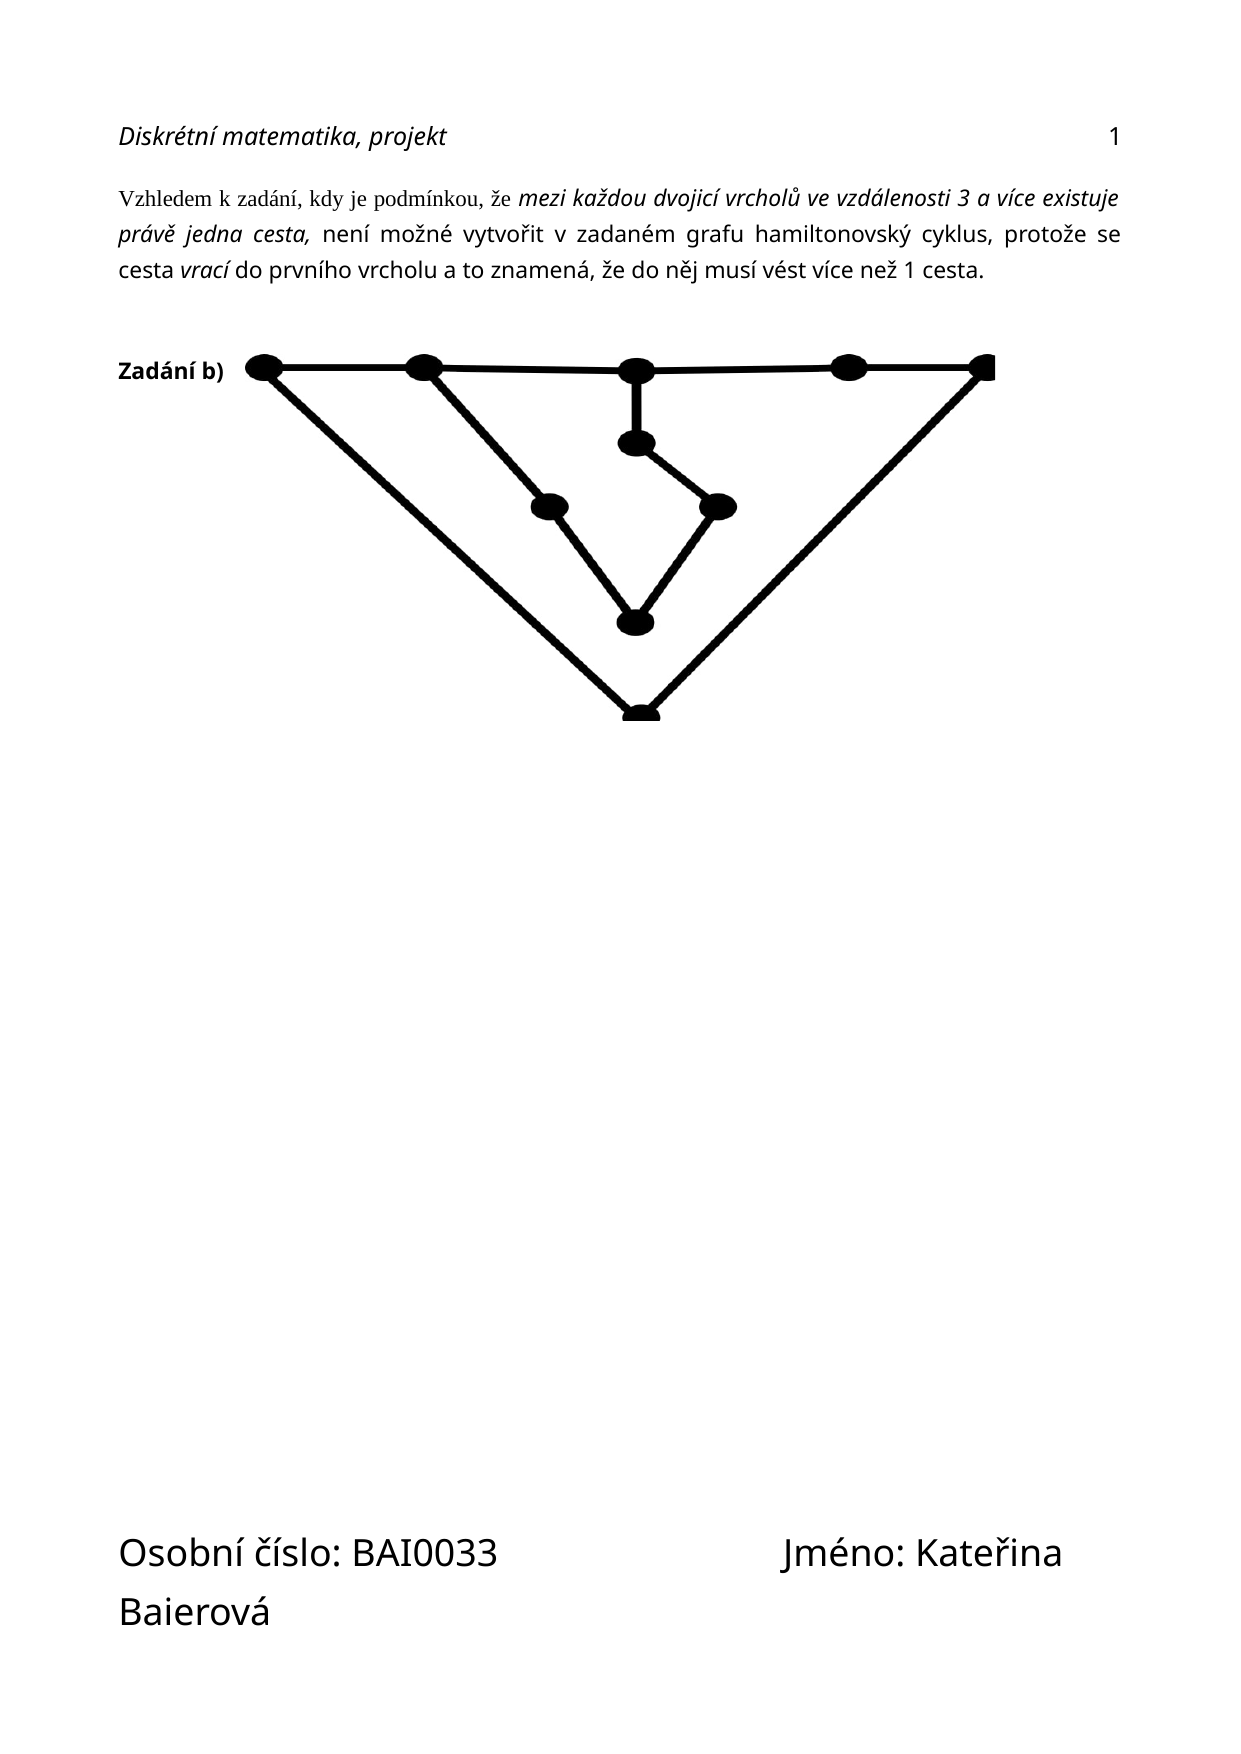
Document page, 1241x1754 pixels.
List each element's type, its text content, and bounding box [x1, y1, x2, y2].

picture [245, 354, 995, 721]
text Zadání b) [118, 354, 245, 386]
text Vzhledem k zadání, kdy je podmínkou, že mezi každou dvojicí vrcholů ve vzdálenosti 3 a více existuje právě jedna cesta, není možné vytvořit v zadaném grafu hamiltonovský cyklus, protože se cesta vrací do prvního vrcholu a to znamená, že do něj musí vést více než 1 cesta. [118, 182, 1122, 285]
text [995, 354, 1122, 386]
